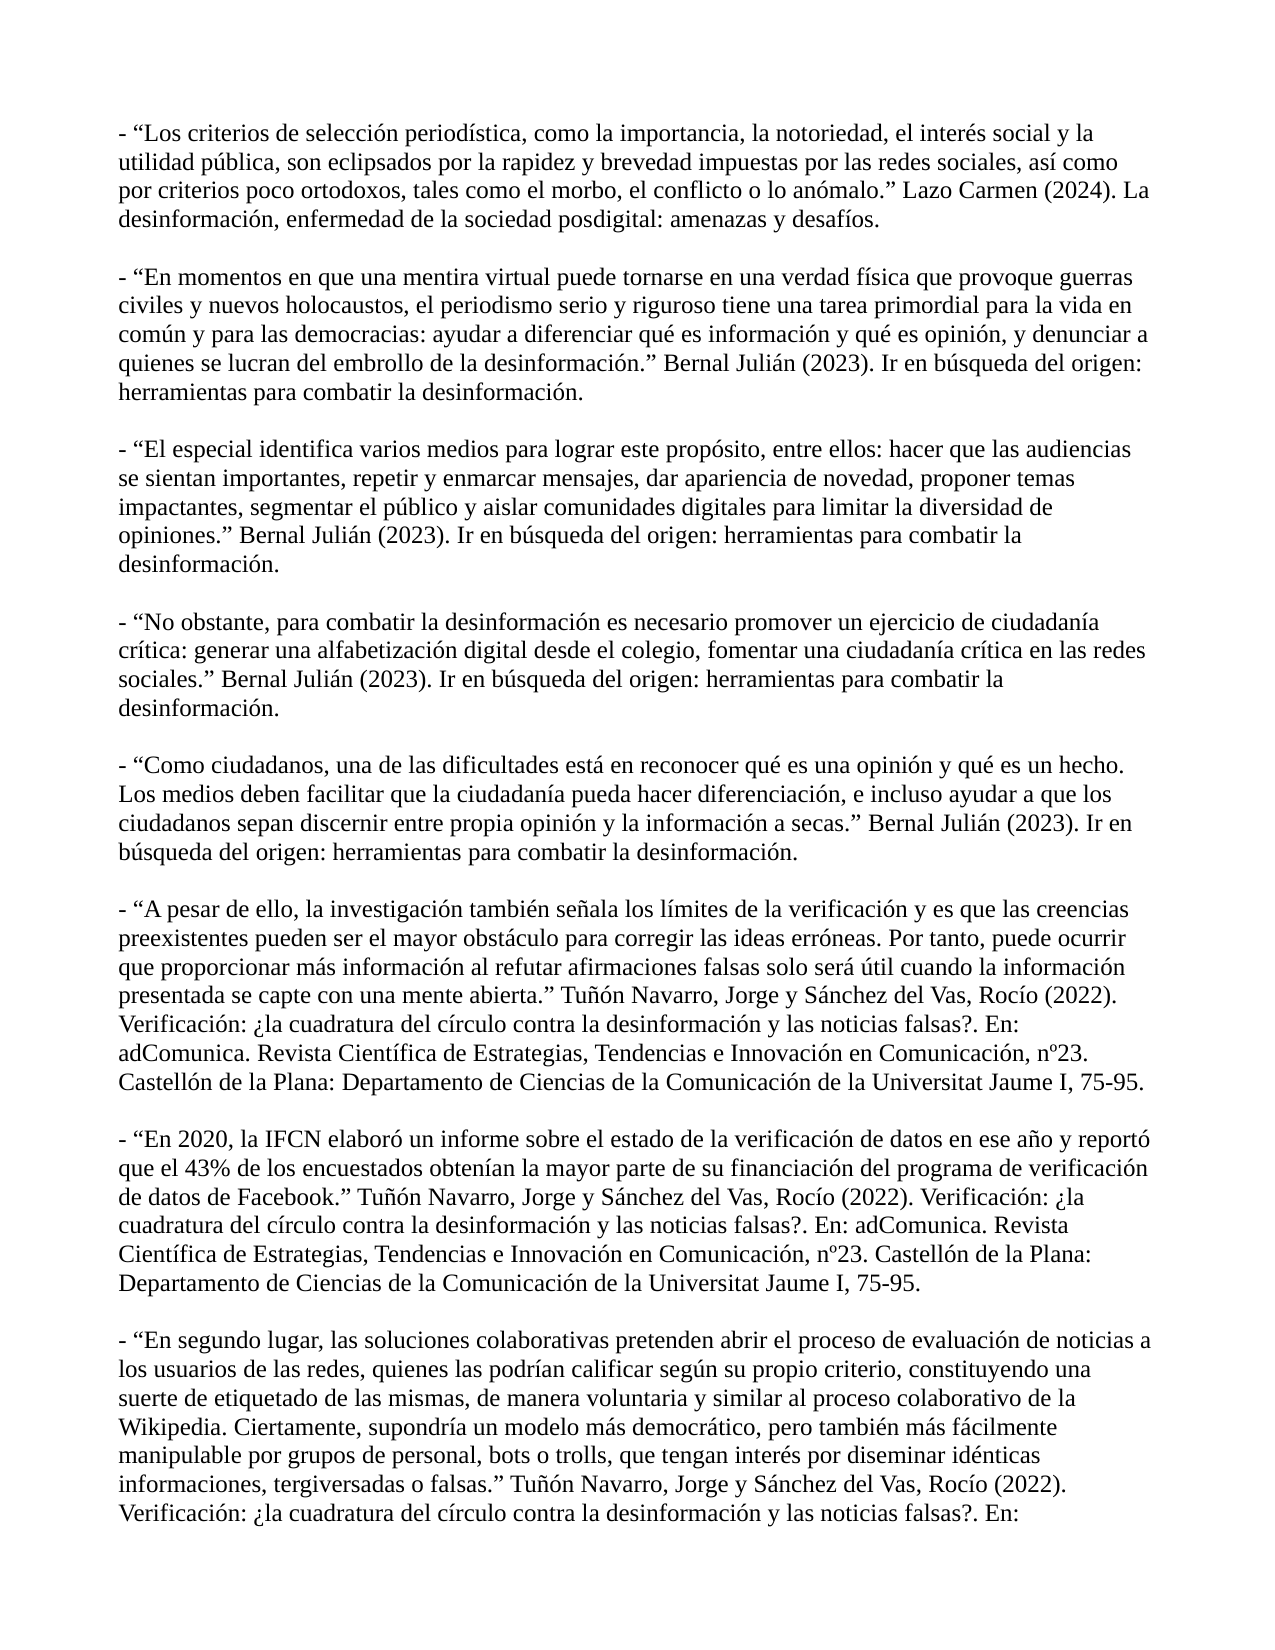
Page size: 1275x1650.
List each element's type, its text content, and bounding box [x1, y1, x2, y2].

text - “No obstante, para combatir la desinformación es necesario promover un ejercicio de ciudadanía crítica: generar una alfabetización digital desde el colegio, fomentar una ciudadanía crítica en las redes sociales.” Bernal Julián (2023). Ir en búsqueda del origen: herramientas para combatir la desinformación. [118, 607, 1157, 722]
text - “Los criterios de selección periodística, como la importancia, la notoriedad, el interés social y la utilidad pública, son eclipsados por la rapidez y brevedad impuestas por las redes sociales, así como por criterios poco ortodoxos, tales como el morbo, el conflicto o lo anómalo.” Lazo Carmen (2024). La desinformación, enfermedad de la sociedad posdigital: amenazas y desafíos. [118, 118, 1157, 233]
text - “En momentos en que una mentira virtual puede tornarse en una verdad física que provoque guerras civiles y nuevos holocaustos, el periodismo serio y riguroso tiene una tarea primordial para la vida en común y para las democracias: ayudar a diferenciar qué es información y qué es opinión, y denunciar a quienes se lucran del embrollo de la desinformación.” Bernal Julián (2023). Ir en búsqueda del origen: herramientas para combatir la desinformación. [118, 262, 1157, 406]
text - “El especial identifica varios medios para lograr este propósito, entre ellos: hacer que las audiencias se sientan importantes, repetir y enmarcar mensajes, dar apariencia de novedad, proponer temas impactantes, segmentar el público y aislar comunidades digitales para limitar la diversidad de opiniones.” Bernal Julián (2023). Ir en búsqueda del origen: herramientas para combatir la desinformación. [118, 434, 1157, 578]
text informaciones, tergiversadas o falsas.” Tuñón Navarro, Jorge y Sánchez del Vas, Rocío (2022). Verificación: ¿la cuadratura del círculo contra la desinformación y las noticias falsas?. En: [118, 1469, 1157, 1527]
text - “En 2020, la IFCN elaboró un informe sobre el estado de la verificación de datos en ese año y reportó que el 43% de los encuestados obtenían la mayor parte de su financiación del programa de verificación de datos de Facebook.” Tuñón Navarro, Jorge y Sánchez del Vas, Rocío (2022). Verificación: ¿la cuadratura del círculo contra la desinformación y las noticias falsas?. En: adComunica. Revista Científica de Estrategias, Tendencias e Innovación en Comunicación, nº23. Castellón de la Plana: Departamento de Ciencias de la Comunicación de la Universitat Jaume I, 75-95. [118, 1124, 1157, 1297]
text - “Como ciudadanos, una de las dificultades está en reconocer qué es una opinión y qué es un hecho. Los medios deben facilitar que la ciudadanía pueda hacer diferenciación, e incluso ayudar a que los ciudadanos sepan discernir entre propia opinión y la información a secas.” Bernal Julián (2023). Ir en búsqueda del origen: herramientas para combatir la desinformación. [118, 751, 1157, 866]
text - “A pesar de ello, la investigación también señala los límites de la verificación y es que las creencias preexistentes pueden ser el mayor obstáculo para corregir las ideas erróneas. Por tanto, puede ocurrir que proporcionar más información al refutar afirmaciones falsas solo será útil cuando la información presentada se capte con una mente abierta.” Tuñón Navarro, Jorge y Sánchez del Vas, Rocío (2022). Verificación: ¿la cuadratura del círculo contra la desinformación y las noticias falsas?. En: adComunica. Revista Científica de Estrategias, Tendencias e Innovación en Comunicación, nº23. Castellón de la Plana: Departamento de Ciencias de la Comunicación de la Universitat Jaume I, 75-95. [118, 894, 1157, 1096]
text - “En segundo lugar, las soluciones colaborativas pretenden abrir el proceso de evaluación de noticias a los usuarios de las redes, quienes las podrían calificar según su propio criterio, constituyendo una suerte de etiquetado de las mismas, de manera voluntaria y similar al proceso colaborativo de la Wikipedia. Ciertamente, supondría un modelo más democrático, pero también más fácilmente manipulable por grupos de personal, bots o trolls, que tengan interés por diseminar idénticas [118, 1326, 1157, 1469]
